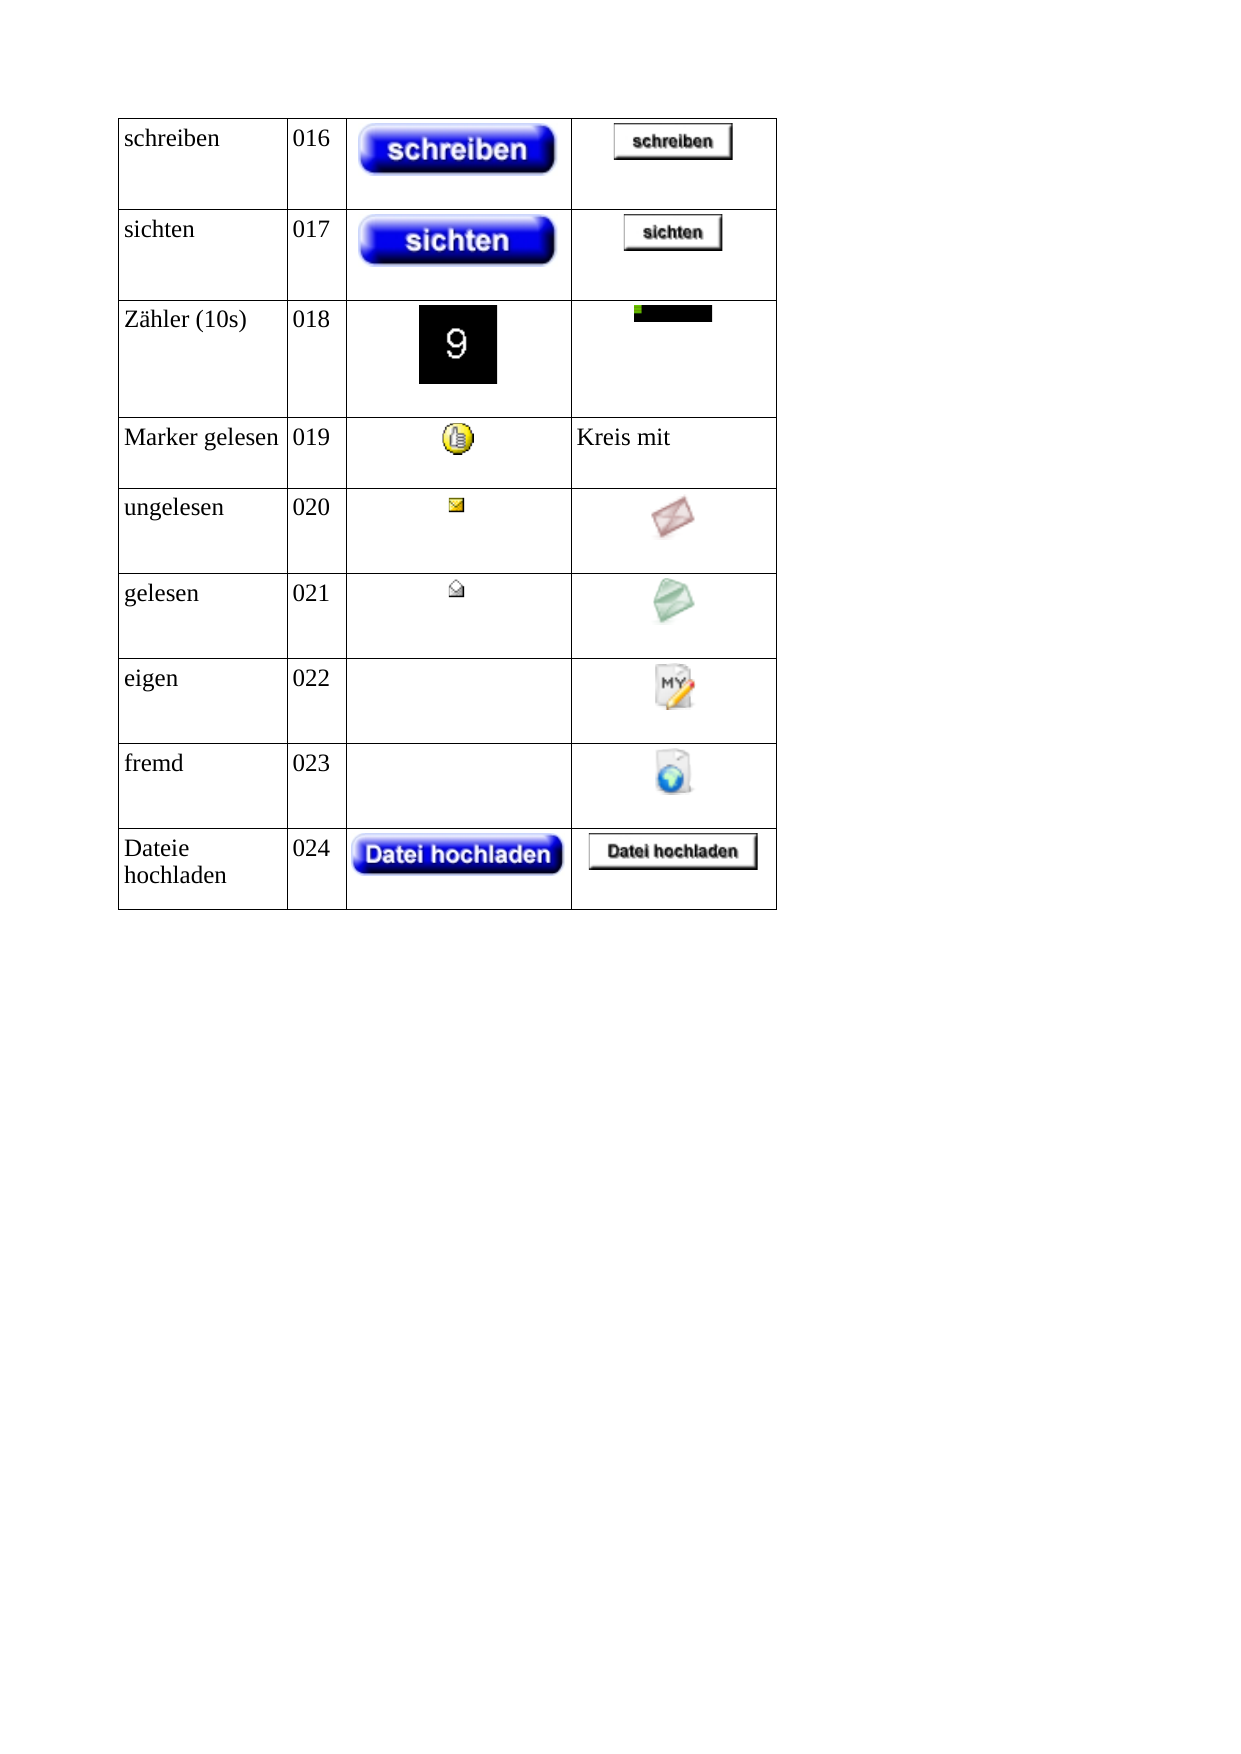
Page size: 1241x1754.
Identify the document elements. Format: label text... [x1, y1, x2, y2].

table_cell 024 [288, 829, 346, 909]
picture [613, 123, 733, 160]
table_cell [347, 210, 571, 300]
table_cell Kreis mit [572, 418, 776, 488]
table_cell [572, 829, 776, 909]
table_cell [572, 744, 776, 828]
table_cell ungelesen [119, 489, 287, 573]
picture [623, 214, 723, 251]
picture [588, 833, 758, 870]
table_cell [572, 625, 776, 658]
table_cell 018 [288, 301, 346, 417]
table_cell [347, 574, 571, 658]
table_cell [572, 710, 776, 743]
table_cell [347, 301, 571, 417]
picture [650, 748, 697, 795]
picture [650, 663, 697, 710]
picture [351, 833, 565, 876]
table_cell gelesen [119, 574, 287, 658]
table_cell 020 [288, 489, 346, 573]
picture [442, 423, 474, 455]
table_cell [572, 494, 776, 573]
picture [650, 578, 697, 625]
table_cell [572, 574, 776, 624]
table_cell [572, 659, 776, 709]
table_cell [347, 418, 571, 488]
table_cell Dateie hochladen [119, 829, 287, 909]
picture [358, 123, 559, 176]
table_cell 023 [288, 744, 346, 828]
table_cell [572, 301, 776, 417]
table_cell [347, 489, 571, 493]
picture [634, 305, 713, 322]
table_cell 016 [288, 119, 346, 209]
table_cell 022 [288, 659, 346, 743]
table_cell [572, 210, 776, 300]
picture [448, 578, 468, 601]
table_cell fremd [119, 744, 287, 828]
table_cell Zähler (10s) [119, 301, 287, 417]
table_cell 017 [288, 210, 346, 300]
table_cell [572, 119, 776, 209]
table_cell eigen [119, 659, 287, 743]
table_cell Marker gelesen [119, 418, 287, 488]
picture [650, 493, 697, 540]
table_cell [347, 829, 571, 909]
table_cell [347, 659, 571, 743]
table_cell 021 [288, 574, 346, 658]
picture [358, 214, 559, 267]
picture [419, 305, 498, 384]
table_cell 019 [288, 418, 346, 488]
table_cell [572, 489, 776, 493]
table_cell [347, 744, 571, 828]
table_cell [347, 119, 571, 209]
picture [448, 493, 468, 516]
table_cell sichten [119, 210, 287, 300]
table_cell [347, 494, 571, 573]
table_cell schreiben [119, 119, 287, 209]
